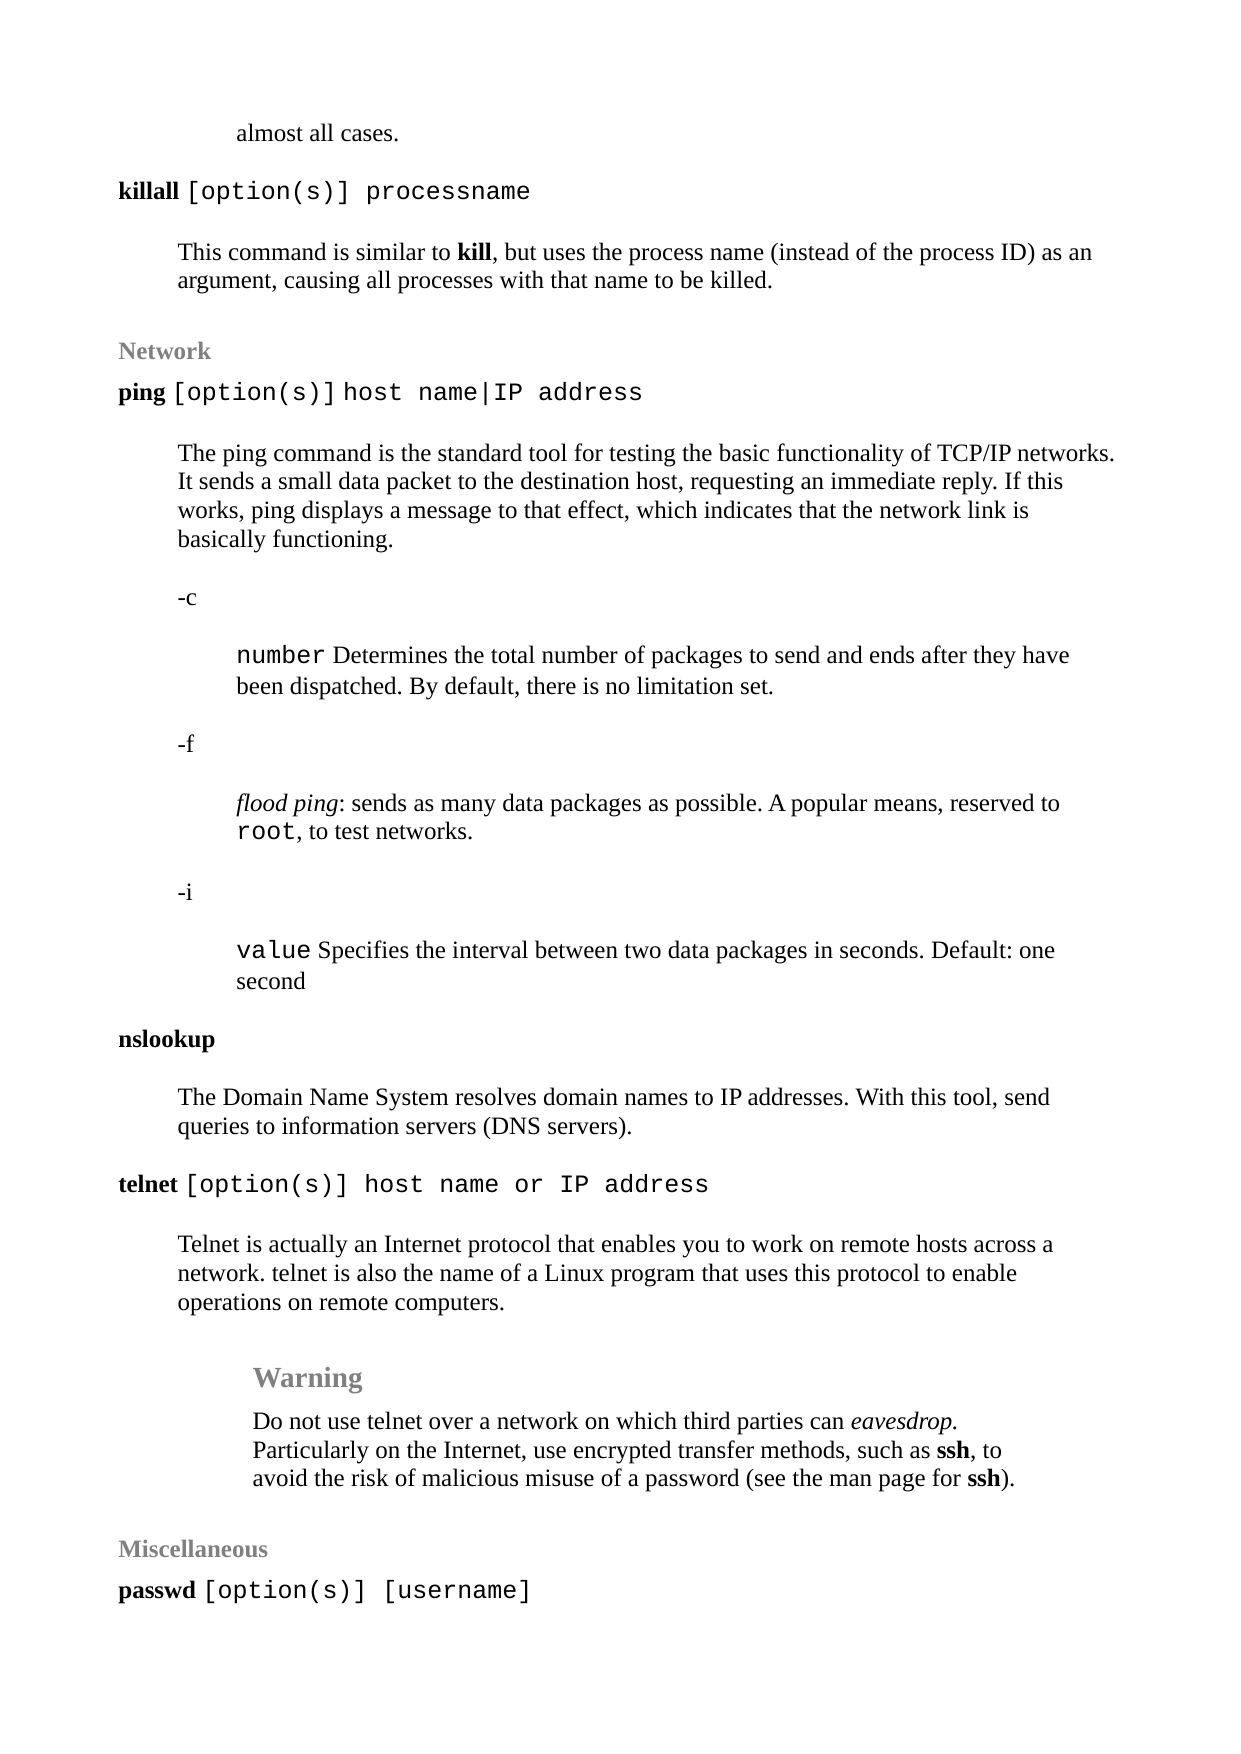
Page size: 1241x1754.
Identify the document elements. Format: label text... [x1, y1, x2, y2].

list almost all cases. [236, 118, 1122, 147]
subtitle -f [177, 729, 1122, 758]
list Do not use telnet over a network on which third parties can eavesdrop. Particularly on the Internet, use encrypted transfer methods, such as ssh, to avoid the risk of malicious misuse of a password (see the man page for ssh). [252, 1406, 1047, 1492]
subtitle Warning [252, 1360, 1047, 1393]
list value Specifies the interval between two data packages in seconds. Default: one second [236, 935, 1122, 994]
list The ping command is the standard tool for testing the basic functionality of TCP/IP networks. It sends a small data packet to the destination host, requesting an immediate reply. If this works, ping displays a message to that effect, which indicates that the network link is basically functioning. [177, 438, 1122, 553]
subtitle killall [option(s)] processname [118, 176, 1122, 207]
subtitle -i [177, 877, 1122, 906]
subtitle ping [option(s)] host name|IP address [118, 377, 1122, 408]
subtitle nslookup [118, 1024, 1122, 1053]
subtitle Network [118, 336, 1122, 365]
subtitle telnet [option(s)] host name or IP address [118, 1169, 1122, 1200]
list number Determines the total number of packages to send and ends after they have been dispatched. By default, there is no limitation set. [236, 640, 1122, 700]
list This command is similar to kill, but uses the process name (instead of the process ID) as an argument, causing all processes with that name to be killed. [177, 237, 1122, 294]
subtitle Miscellaneous [118, 1534, 1122, 1563]
list Telnet is actually an Internet protocol that enables you to work on remote hosts across a network. telnet is also the name of a Linux program that uses this protocol to enable operations on remote computers. [177, 1229, 1122, 1316]
subtitle passwd [option(s)] [username] [118, 1575, 1122, 1606]
list flood ping: sends as many data packages as possible. A popular means, reserved to root, to test networks. [236, 788, 1122, 847]
subtitle -c [177, 582, 1122, 611]
list The Domain Name System resolves domain names to IP addresses. With this tool, send queries to information servers (DNS servers). [177, 1082, 1122, 1140]
